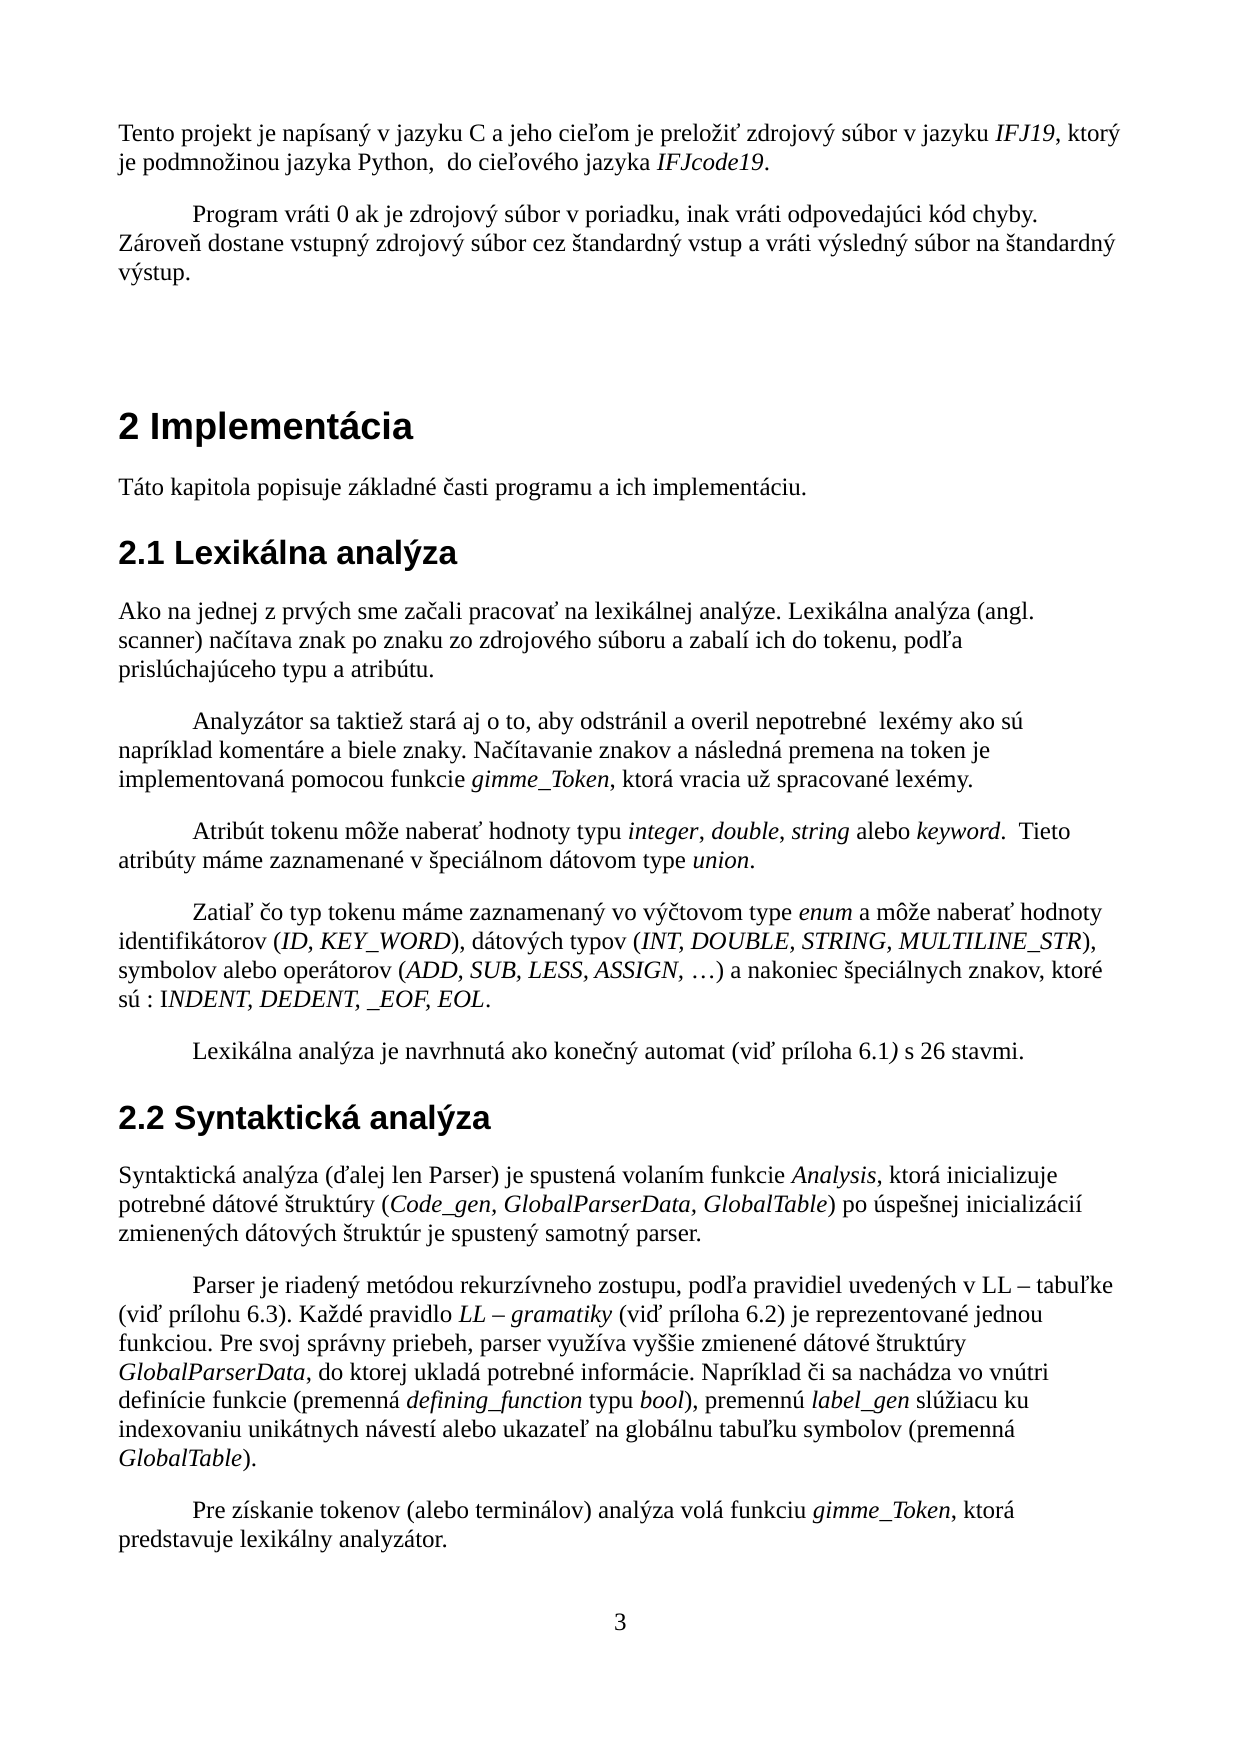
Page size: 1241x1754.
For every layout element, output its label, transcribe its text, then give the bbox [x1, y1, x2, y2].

text Táto kapitola popisuje základné časti programu a ich implementáciu. [118, 472, 1122, 500]
text Lexikálna analýza je navrhnutá ako konečný automat (viď príloha 6.1) s 26 stavmi. [118, 1036, 1122, 1065]
text Ako na jednej z prvých sme začali pracovať na lexikálnej analýze. Lexikálna analýza (angl. scanner) načítava znak po znaku zo zdrojového súboru a zabalí ich do tokenu, podľa prislúchajúceho typu a atribútu. [118, 596, 1122, 682]
text Zatiaľ čo typ tokenu máme zaznamenaný vo výčtovom type enum a môže naberať hodnoty identifikátorov (ID, KEY_WORD), dátových typov (INT, DOUBLE, STRING, MULTILINE_STR), symbolov alebo operátorov (ADD, SUB, LESS, ASSIGN, …) a nakoniec špeciálnych znakov, ktoré sú : INDENT, DEDENT, _EOF, EOL. [118, 897, 1122, 1012]
text Parser je riadený metódou rekurzívneho zostupu, podľa pravidiel uvedených v LL – tabuľke (viď prílohu 6.3). Každé pravidlo LL – gramatiky (viď príloha 6.2) je reprezentované jednou funkciou. Pre svoj správny priebeh, parser využíva vyššie zmienené dátové štruktúry GlobalParserData, do ktorej ukladá potrebné informácie. Napríklad či sa nachádza vo vnútri definície funkcie (premenná defining_function typu bool), premennú label_gen slúžiacu ku indexovaniu unikátnych návestí alebo ukazateľ na globálnu tabuľku symbolov (premenná GlobalTable). [118, 1271, 1122, 1472]
subtitle 2.1 Lexikálna analýza [118, 533, 1122, 572]
subtitle 2 Implementácia [118, 404, 1122, 447]
text Syntaktická analýza (ďalej len Parser) je spustená volaním funkcie Analysis, ktorá inicializuje potrebné dátové štruktúry (Code_gen, GlobalParserData, GlobalTable) po úspešnej inicializácií zmienených dátových štruktúr je spustený samotný parser. [118, 1161, 1122, 1247]
text Analyzátor sa taktiež stará aj o to, aby odstránil a overil nepotrebné lexémy ako sú napríklad komentáre a biele znaky. Načítavanie znakov a následná premena na token je implementovaná pomocou funkcie gimme_Token, ktorá vracia už spracované lexémy. [118, 706, 1122, 792]
text Atribút tokenu môže naberať hodnoty typu integer, double, string alebo keyword. Tieto atribúty máme zaznamenané v špeciálnom dátovom type union. [118, 816, 1122, 874]
text Program vráti 0 ak je zdrojový súbor v poriadku, inak vráti odpovedajúci kód chyby. Zároveň dostane vstupný zdrojový súbor cez štandardný vstup a vráti výsledný súbor na štandardný výstup. [118, 199, 1122, 286]
text Pre získanie tokenov (alebo terminálov) analýza volá funkciu gimme_Token, ktorá predstavuje lexikálny analyzátor. [118, 1496, 1122, 1553]
subtitle 2.2 Syntaktická analýza [118, 1098, 1122, 1136]
text Tento projekt je napísaný v jazyku C a jeho cieľom je preložiť zdrojový súbor v jazyku IFJ19, ktorý je podmnožinou jazyka Python, do cieľového jazyka IFJcode19. [118, 118, 1122, 176]
